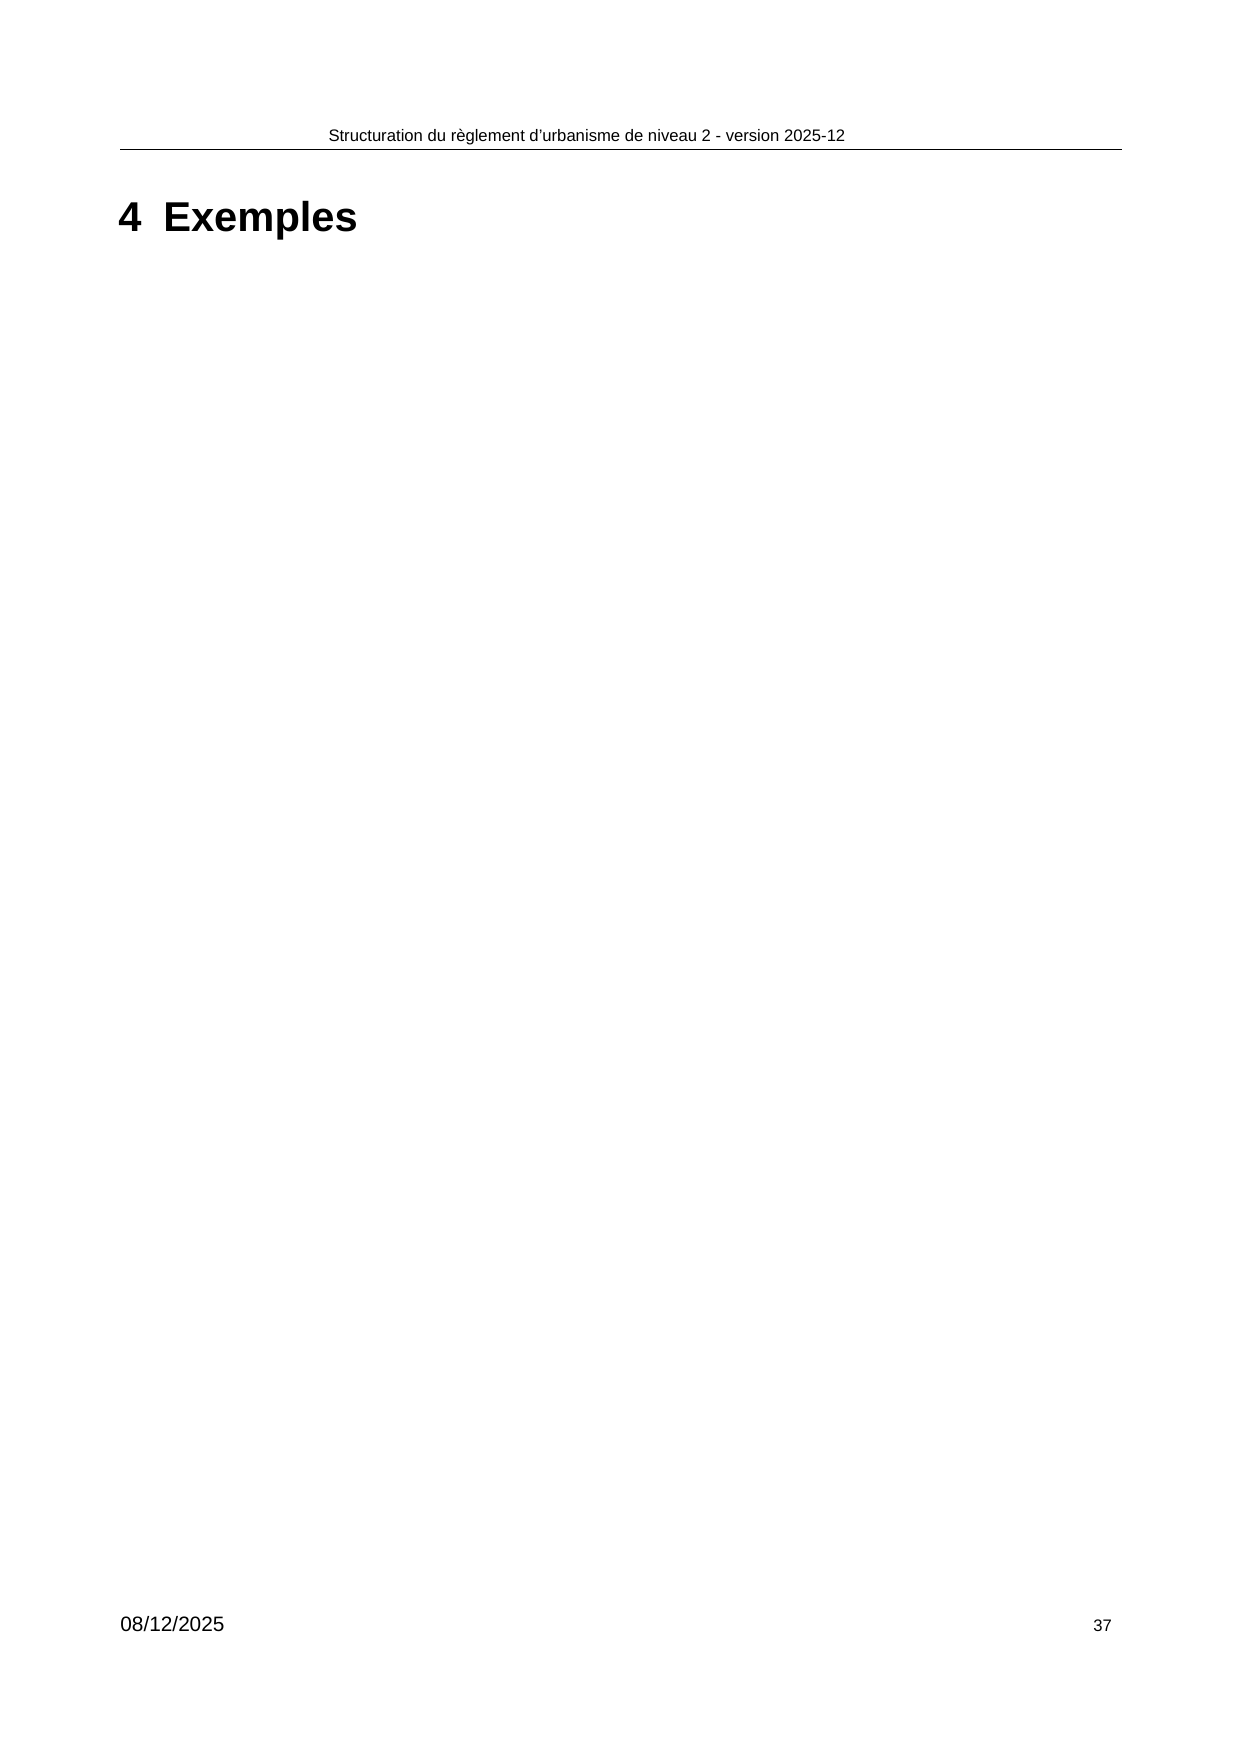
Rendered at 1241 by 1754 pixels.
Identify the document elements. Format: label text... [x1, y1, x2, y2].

subtitle Exemples [118, 193, 1122, 241]
